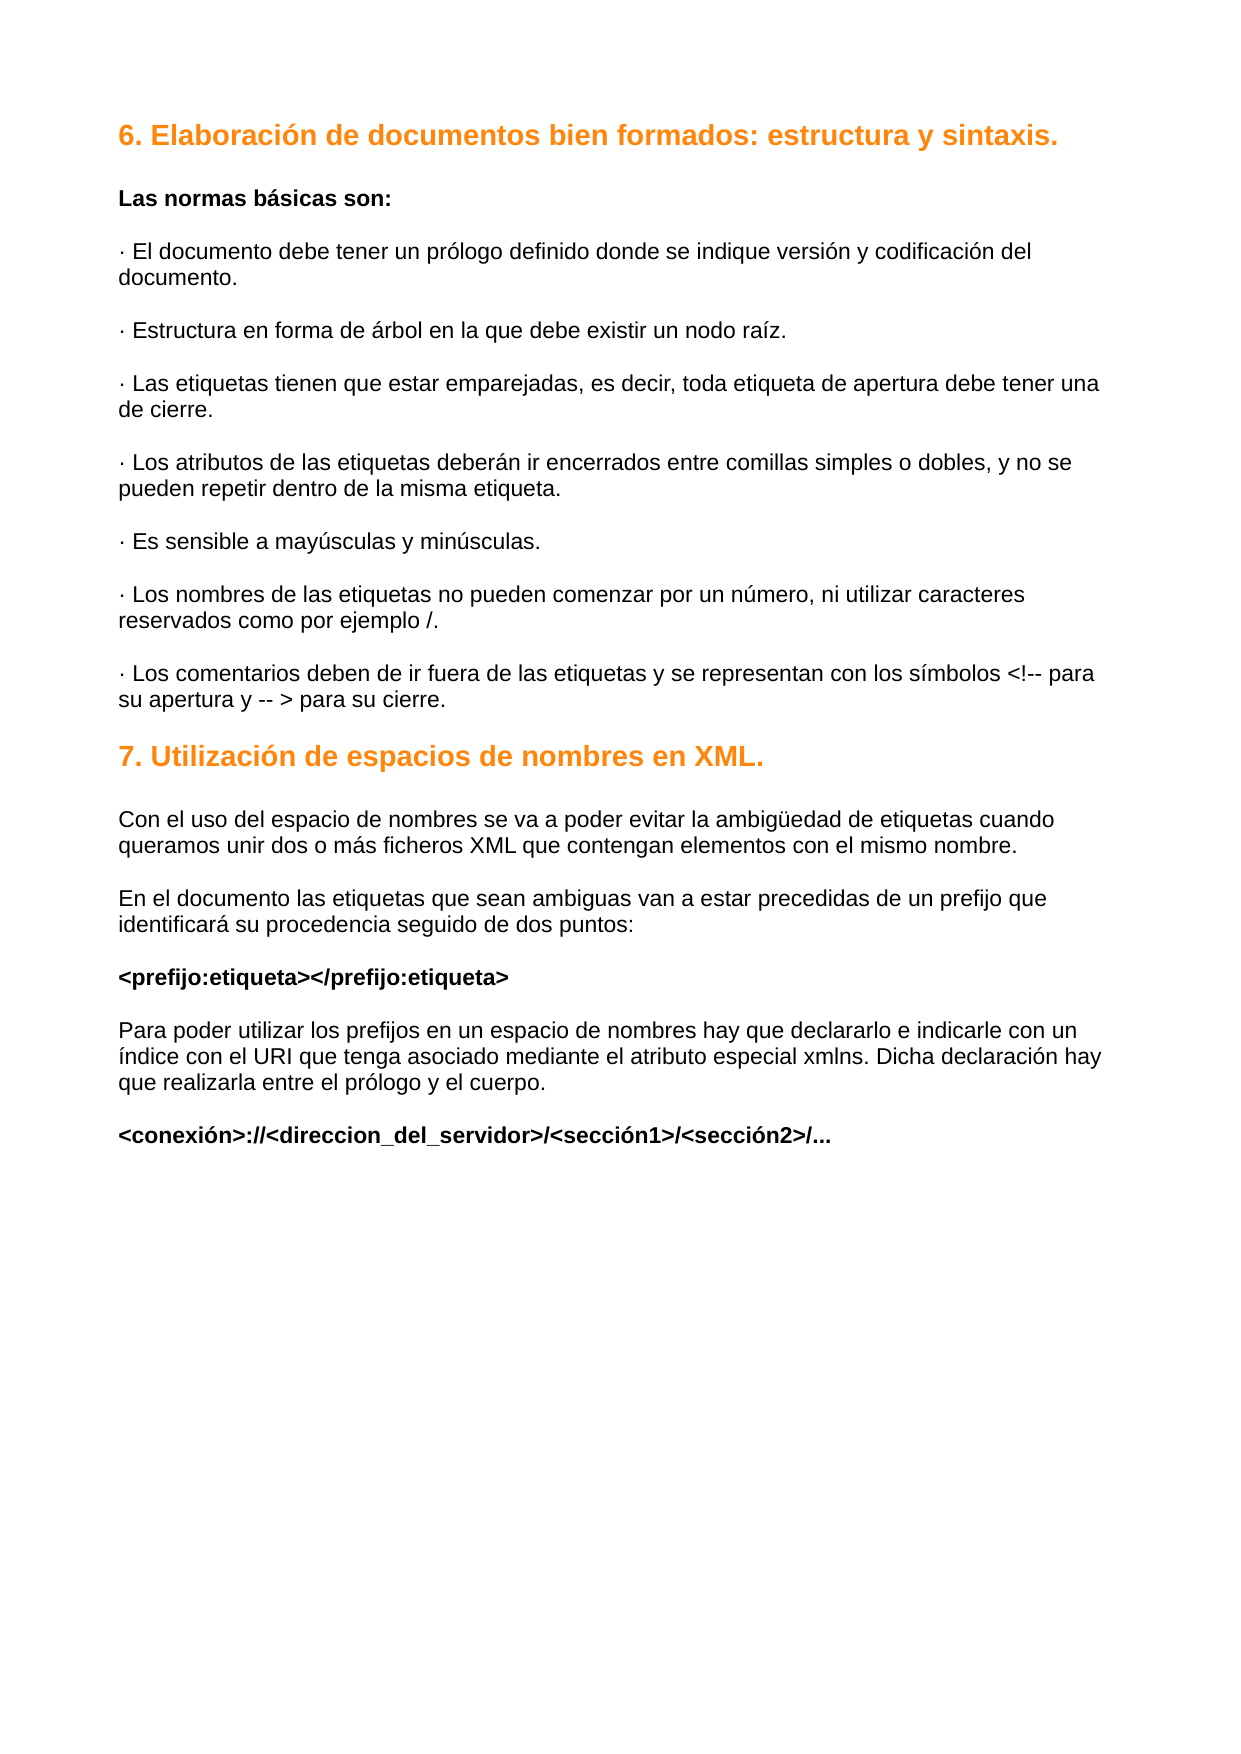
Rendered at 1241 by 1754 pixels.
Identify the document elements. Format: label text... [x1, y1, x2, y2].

text <conexión>://<direccion_del_servidor>/<sección1>/<sección2>/... [118, 1122, 1122, 1148]
text 7. Utilización de espacios de nombres en XML. [118, 739, 1122, 772]
text · Es sensible a mayúsculas y minúsculas. [118, 528, 1122, 554]
text Para poder utilizar los prefijos en un espacio de nombres hay que declararlo e indicarle con un índice con el URI que tenga asociado mediante el atributo especial xmlns. Dicha declaración hay que realizarla entre el prólogo y el cuerpo. [118, 1017, 1122, 1096]
text · Estructura en forma de árbol en la que debe existir un nodo raíz. [118, 317, 1122, 343]
text Las normas básicas son: [118, 185, 1122, 212]
text · Los nombres de las etiquetas no pueden comenzar por un número, ni utilizar caracteres reservados como por ejemplo /. [118, 581, 1122, 633]
text Con el uso del espacio de nombres se va a poder evitar la ambigüedad de etiquetas cuando queramos unir dos o más ficheros XML que contengan elementos con el mismo nombre. [118, 806, 1122, 858]
text · Las etiquetas tienen que estar emparejadas, es decir, toda etiqueta de apertura debe tener una de cierre. [118, 370, 1122, 422]
text · El documento debe tener un prólogo definido donde se indique versión y codificación del documento. [118, 238, 1122, 291]
text · Los comentarios deben de ir fuera de las etiquetas y se representan con los símbolos <!-- para su apertura y -- > para su cierre. [118, 659, 1122, 712]
text En el documento las etiquetas que sean ambiguas van a estar precedidas de un prefijo que identificará su procedencia seguido de dos puntos: [118, 885, 1122, 937]
text · Los atributos de las etiquetas deberán ir encerrados entre comillas simples o dobles, y no se pueden repetir dentro de la misma etiqueta. [118, 449, 1122, 501]
text <prefijo:etiqueta></prefijo:etiqueta> [118, 964, 1122, 990]
text 6. Elaboración de documentos bien formados: estructura y sintaxis. [118, 118, 1122, 152]
